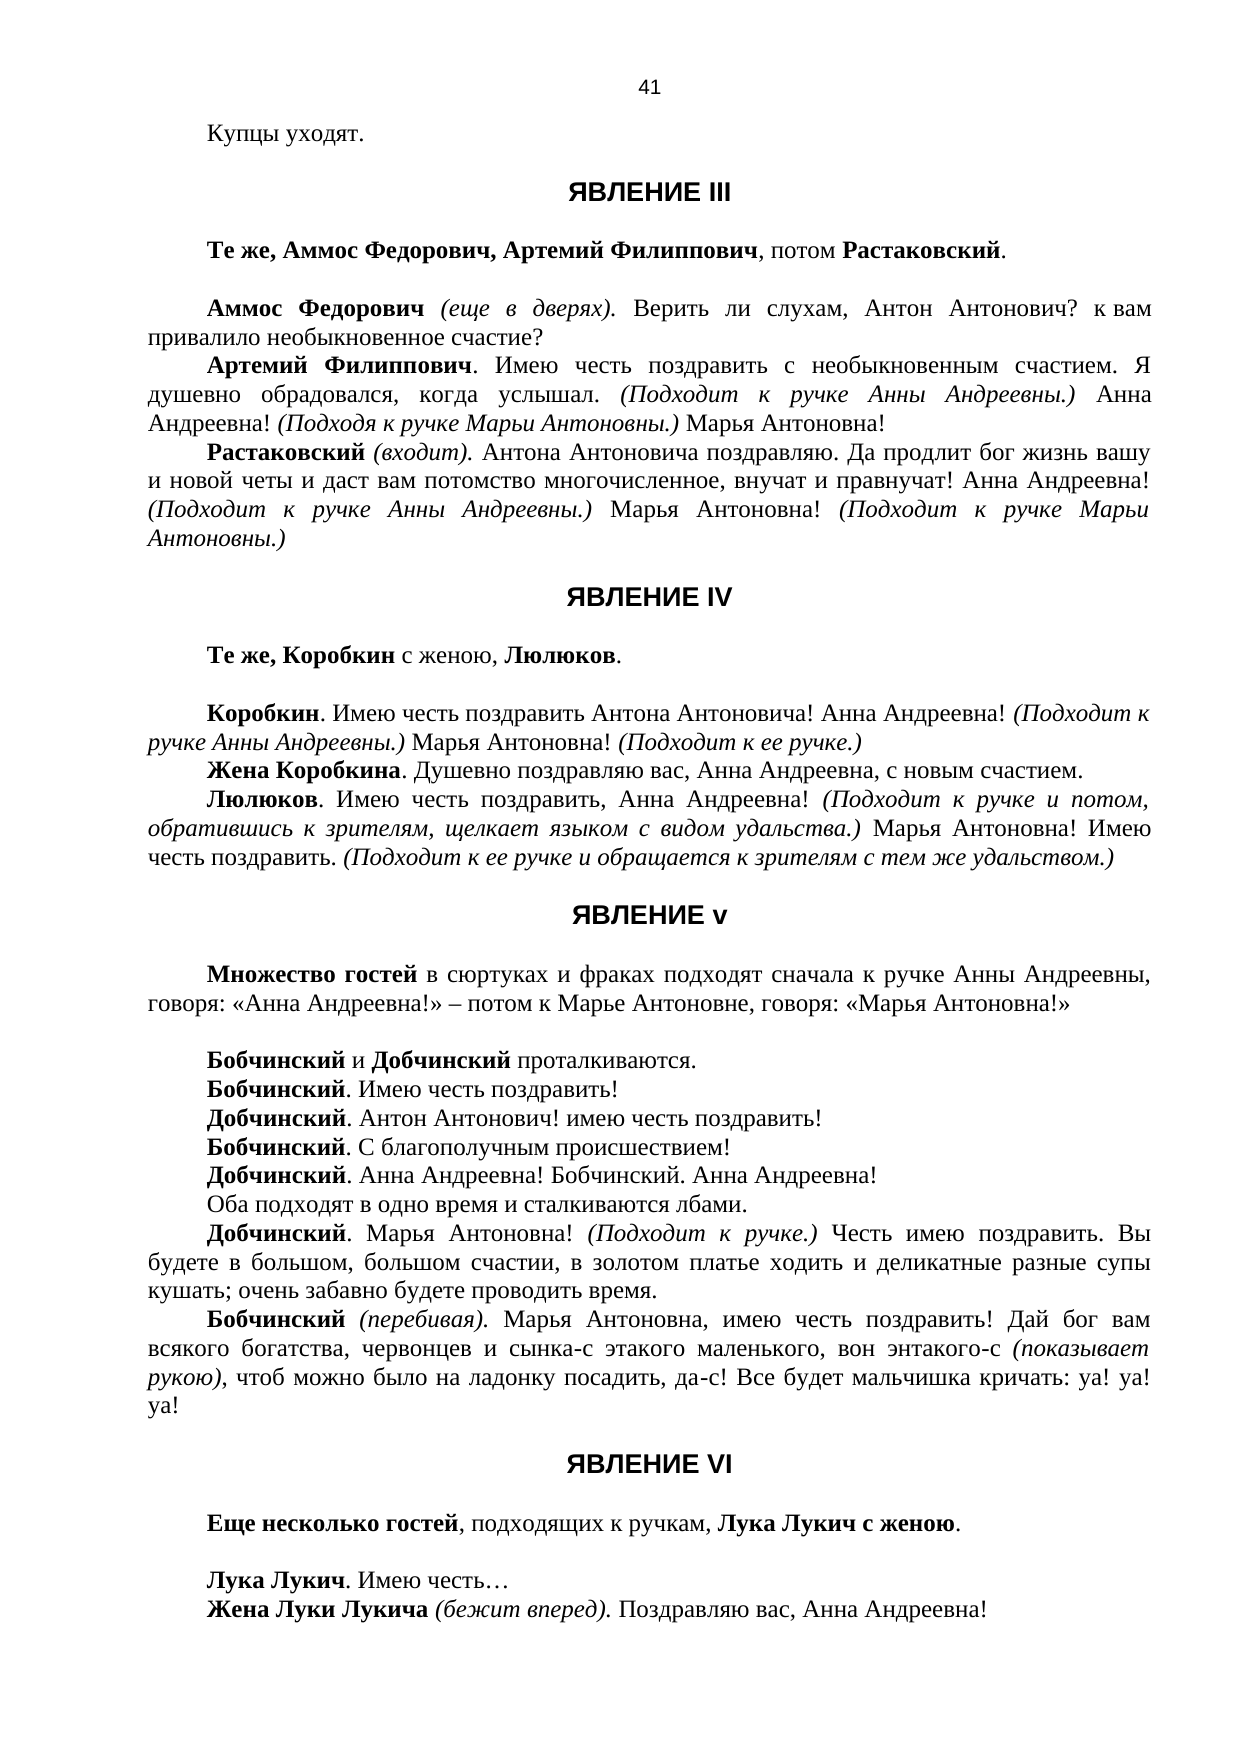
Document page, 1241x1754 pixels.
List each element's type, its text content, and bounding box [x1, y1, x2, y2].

text Оба подходят в одно время и сталкиваются лбами. [148, 1189, 1152, 1218]
text Добчинский. Анна Андреевна! Бобчинский. Анна Андреевна! [148, 1161, 1152, 1189]
text Добчинский. Марья Антоновна! (Подходит к ручке.) Честь имею поздравить. Вы будете в большом, большом счастии, в золотом платье ходить и деликатные разные супы кушать; очень забавно будете проводить время. [148, 1218, 1152, 1304]
subtitle ЯВЛЕНИЕ III [148, 176, 1152, 207]
text Множество гостей в сюртуках и фраках подходят сначала к ручке Анны Андреевны, говоря: «Анна Андреевна!» – потом к Марье Антоновне, говоря: «Марья Антоновна!» [148, 959, 1152, 1017]
text Еще несколько гостей, подходящих к ручкам, Лука Лукич с женою. [148, 1508, 1152, 1537]
text Артемий Филиппович. Имею честь поздравить с необыкновенным счастием. Я душевно обрадовался, когда услышал. (Подходит к ручке Анны Андреевны.) Анна Андреевна! (Подходя к ручке Марьи Антоновны.) Марья Антоновна! [148, 351, 1152, 437]
text Жена Коробкина. Душевно поздравляю вас, Анна Андреевна, с новым счастием. [148, 756, 1152, 784]
text Добчинский. Антон Антонович! имею честь поздравить! [148, 1103, 1152, 1132]
text Жена Луки Лукича (бежит вперед). Поздравляю вас, Анна Андреевна! [148, 1594, 1152, 1623]
text Растаковский (входит). Антона Антоновича поздравляю. Да продлит бог жизнь вашу и новой четы и даст вам потомство многочисленное, внучат и правнучат! Анна Андреевна! (Подходит к ручке Анны Андреевны.) Марья Антоновна! (Подходит к ручке Марьи Антоновны.) [148, 437, 1152, 552]
subtitle ЯВЛЕНИЕ v [148, 899, 1152, 931]
text Бобчинский. С благополучным происшествием! [148, 1132, 1152, 1161]
text Бобчинский (перебивая). Марья Антоновна, имею честь поздравить! Дай бог вам всякого богатства, червонцев и сынка‑с этакого маленького, вон энтакого‑с (показывает рукою), чтоб можно было на ладонку посадить, да‑с! Все будет мальчишка кричать: уа! уа! уа! [148, 1304, 1152, 1419]
text Люлюков. Имею честь поздравить, Анна Андреевна! (Подходит к ручке и потом, обратившись к зрителям, щелкает языком с видом удальства.) Марья Антоновна! Имею честь поздравить. (Подходит к ее ручке и обращается к зрителям с тем же удальством.) [148, 784, 1152, 871]
text Те же, Коробкин с женою, Люлюков. [148, 641, 1152, 669]
text Купцы уходят. [148, 118, 1152, 147]
text Лука Лукич. Имею честь… [148, 1566, 1152, 1594]
text Аммос Федорович (еще в дверях). Верить ли слухам, Антон Антонович? к вам привалило необыкновенное счастие? [148, 293, 1152, 351]
text Коробкин. Имею честь поздравить Антона Антоновича! Анна Андреевна! (Подходит к ручке Анны Андреевны.) Марья Антоновна! (Подходит к ее ручке.) [148, 698, 1152, 756]
subtitle ЯВЛЕНИЕ VI [148, 1448, 1152, 1479]
subtitle ЯВЛЕНИЕ IV [148, 581, 1152, 612]
text Те же, Аммос Федорович, Артемий Филиппович, потом Растаковский. [148, 236, 1152, 264]
text Бобчинский и Добчинский проталкиваются. [148, 1046, 1152, 1074]
text Бобчинский. Имею честь поздравить! [148, 1074, 1152, 1103]
